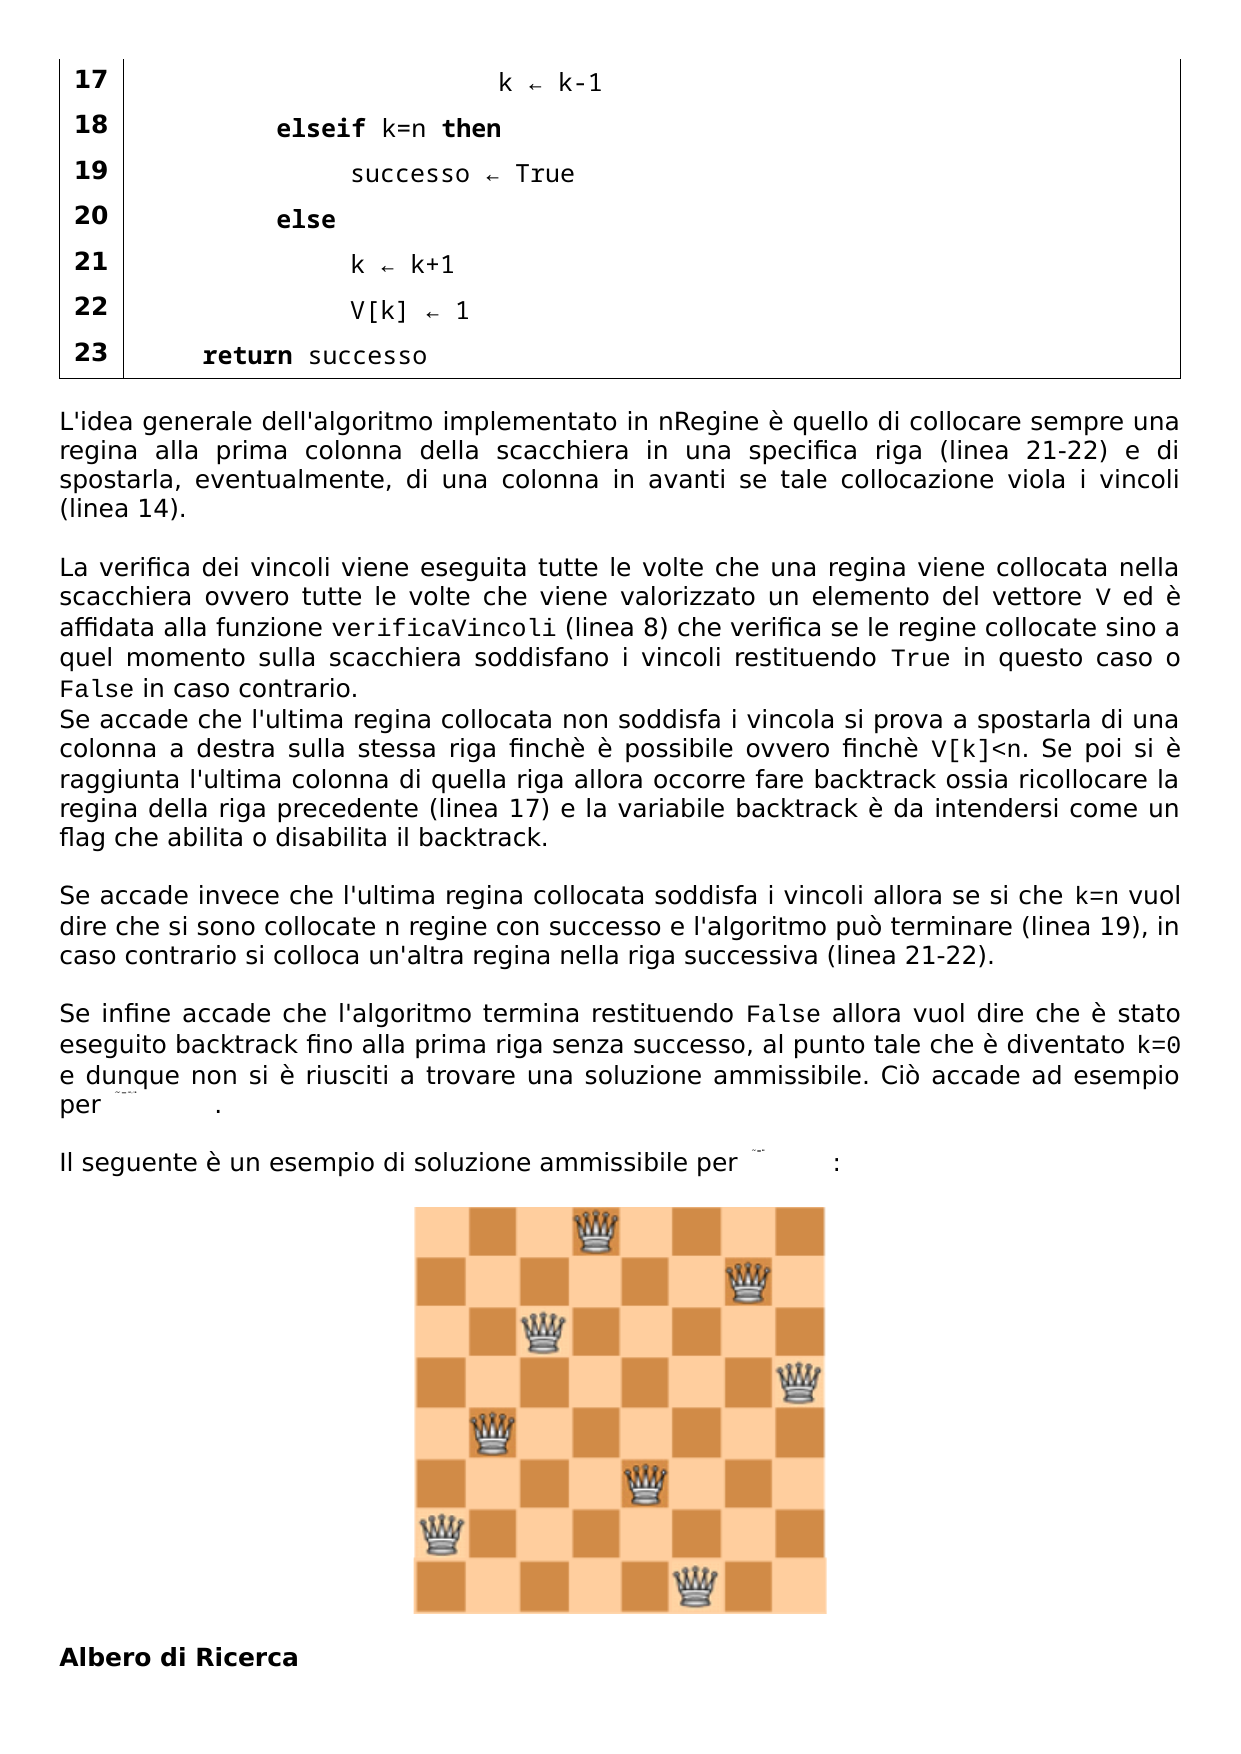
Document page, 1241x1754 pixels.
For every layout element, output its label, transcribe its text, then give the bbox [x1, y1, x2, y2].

table_cell k ← k-1 [124, 59, 1180, 104]
picture [413, 1207, 827, 1614]
table_cell 18 [60, 105, 123, 150]
table_cell 23 [60, 332, 123, 378]
table_cell elseif k=n then [124, 105, 1180, 150]
table_cell successo ← True [124, 150, 1180, 196]
table_cell 20 [60, 196, 123, 241]
text Il seguente è un esempio di soluzione ammissibile per: [59, 1149, 1181, 1178]
text Se accade che l'ultima regina collocata non soddisfa i vincola si prova a spostarla di una colonna a destra sulla stessa riga finchè è possibile ovvero finchè V[k]<n. Se poi si è raggiunta l'ultima colonna di quella riga allora occorre fare backtrack ossia ricollocare la regina della riga precedente (linea 17) e la variabile backtrack è da intendersi come un flag che abilita o disabilita il backtrack. [59, 705, 1181, 852]
table_cell else [124, 196, 1180, 241]
table_cell return successo [124, 332, 1180, 378]
text Se accade invece che l'ultima regina collocata soddisfa i vincoli allora se si che k=n vuol dire che si sono collocate n regine con successo e l'algoritmo può terminare (linea 19), in caso contrario si colloca un'altra regina nella riga successiva (linea 21-22). [59, 881, 1181, 971]
text Albero di Ricerca [59, 1643, 1181, 1672]
text L'idea generale dell'algoritmo implementato in nRegine è quello di collocare sempre una regina alla prima colonna della scacchiera in una specifica riga (linea 21-22) e di spostarla, eventualmente, di una colonna in avanti se tale collocazione viola i vincoli (linea 14). [59, 407, 1181, 524]
table_cell 19 [60, 150, 123, 196]
table_cell 17 [60, 59, 123, 104]
table_cell V[k] ← 1 [124, 287, 1180, 332]
table_cell 21 [60, 241, 123, 287]
text Se infine accade che l'algoritmo termina restituendo False allora vuol dire che è stato eseguito backtrack fino alla prima riga senza successo, al punto tale che è diventato k=0 e dunque non si è riusciti a trovare una soluzione ammissibile. Ciò accade ad esempio per. [59, 1000, 1181, 1119]
table_cell k ← k+1 [124, 241, 1180, 287]
text La verifica dei vincoli viene eseguita tutte le volte che una regina viene collocata nella scacchiera ovvero tutte le volte che viene valorizzato un elemento del vettore V ed è affidata alla funzione verificaVincoli (linea 8) che verifica se le regine collocate sino a quel momento sulla scacchiera soddisfano i vincoli restituendo True in questo caso o False in caso contrario. [59, 553, 1181, 705]
table_cell 22 [60, 287, 123, 332]
